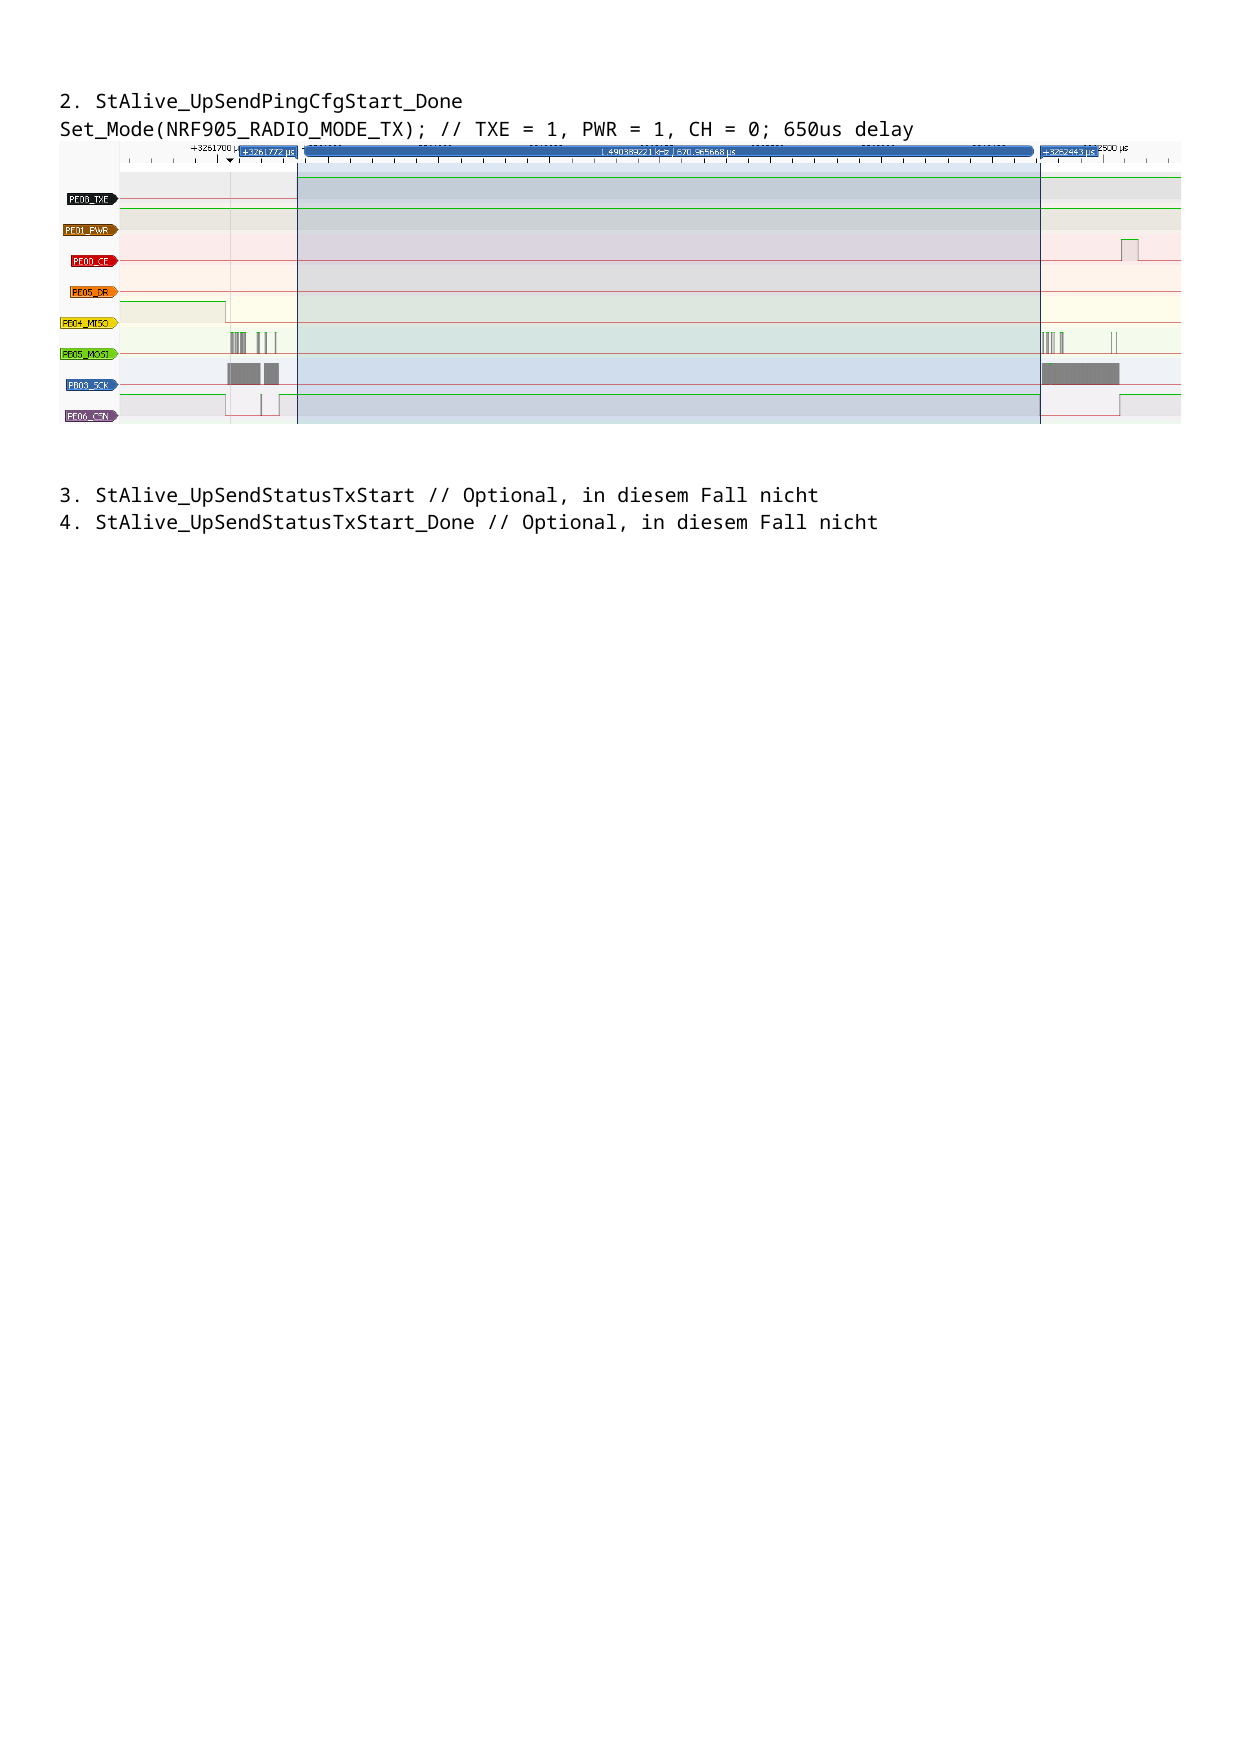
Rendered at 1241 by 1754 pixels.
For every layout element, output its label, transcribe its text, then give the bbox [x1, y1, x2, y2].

text 3. StAlive_UpSendStatusTxStart // Optional, in diesem Fall nicht [59, 482, 1181, 508]
text 2. StAlive_UpSendPingCfgStart_Done [59, 88, 1181, 115]
text 4. StAlive_UpSendStatusTxStart_Done // Optional, in diesem Fall nicht [59, 508, 1181, 536]
text Set_Mode(NRF905_RADIO_MODE_TX); // TXE = 1, PWR = 1, CH = 0; 650us delay [59, 115, 1181, 141]
picture [59, 141, 1182, 424]
